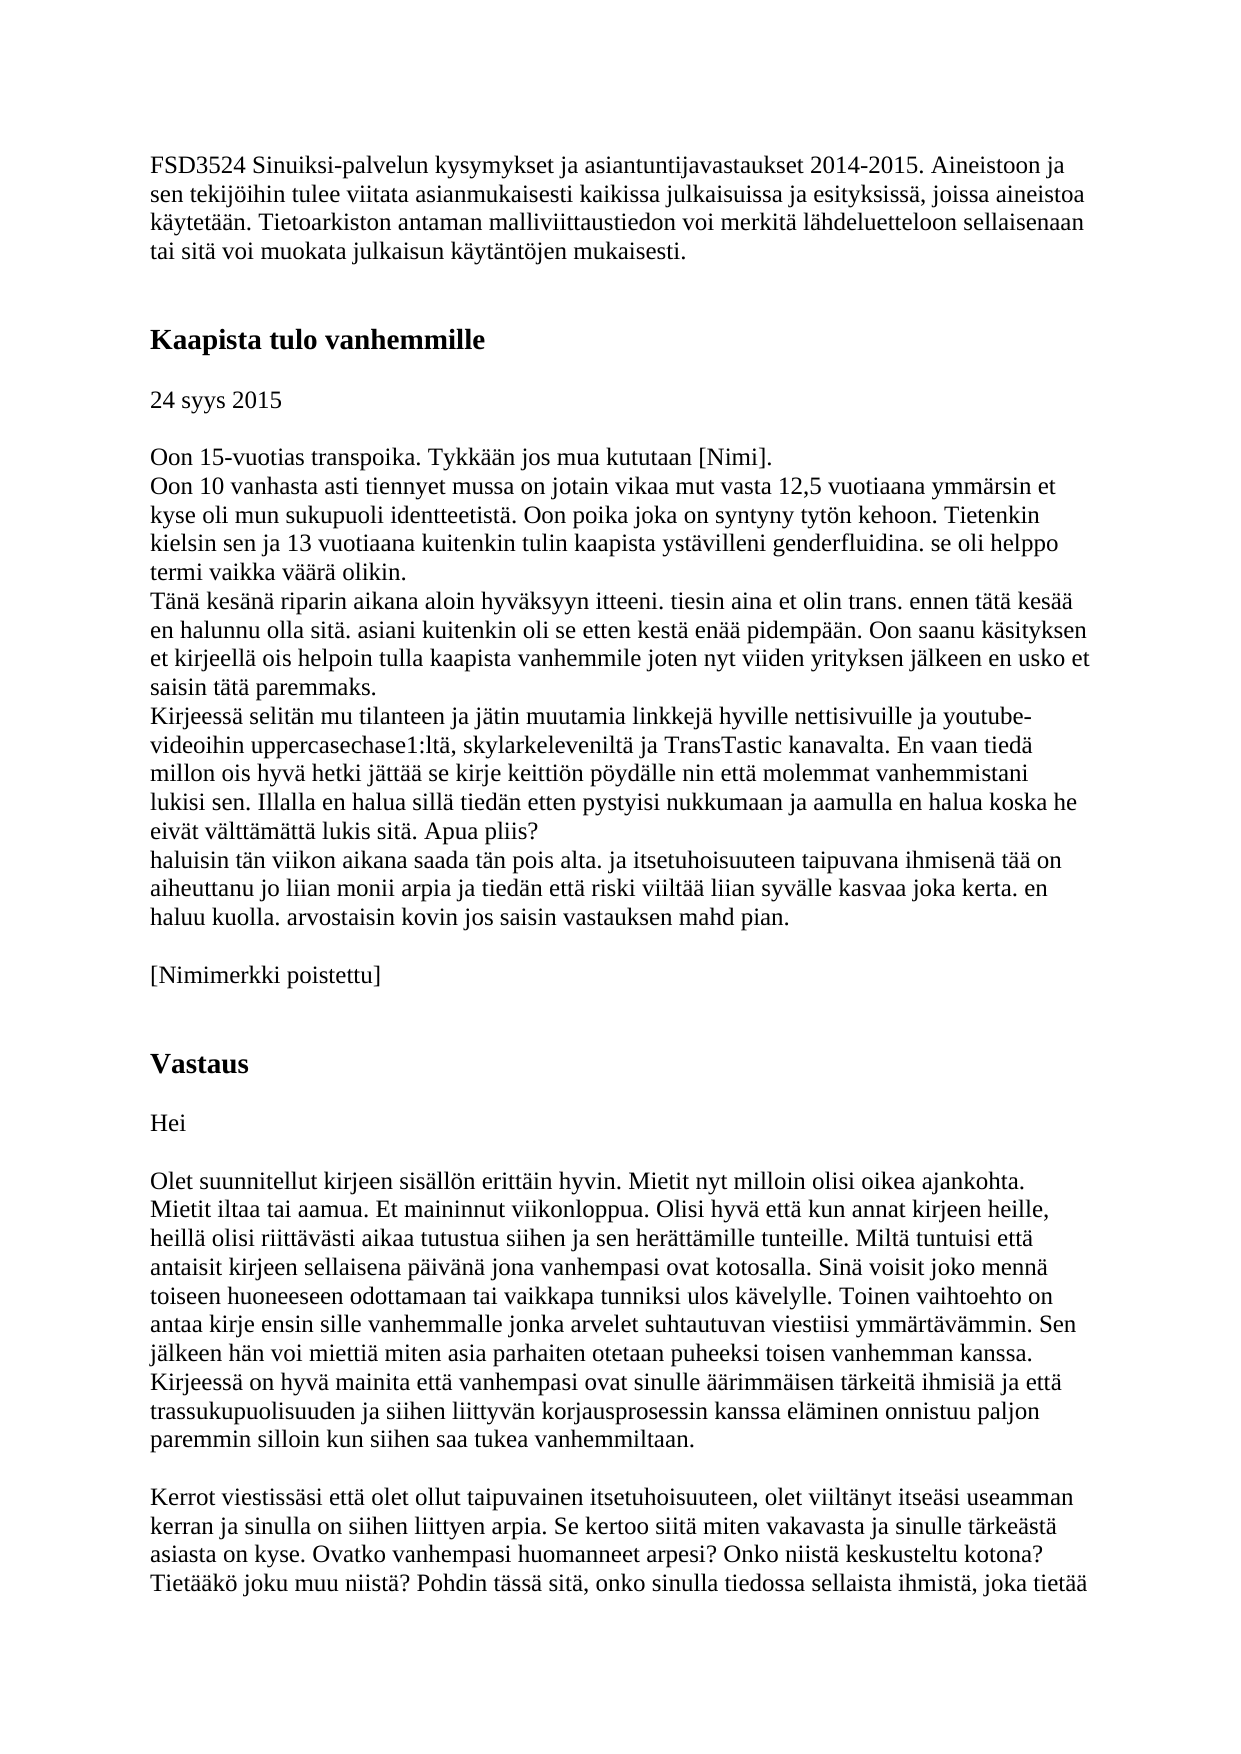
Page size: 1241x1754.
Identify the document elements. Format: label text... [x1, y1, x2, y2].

text Oon 15-vuotias transpoika. Tykkään jos mua kututaan [Nimi]. Oon 10 vanhasta asti tiennyet mussa on jotain vikaa mut vasta 12,5 vuotiaana ymmärsin et kyse oli mun sukupuoli identteetistä. Oon poika joka on syntyny tytön kehoon. Tietenkin kielsin sen ja 13 vuotiaana kuitenkin tulin kaapista ystävilleni genderfluidina. se oli helppo termi vaikka väärä olikin. Tänä kesänä riparin aikana aloin hyväksyyn itteeni. tiesin aina et olin trans. ennen tätä kesää en halunnu olla sitä. asiani kuitenkin oli se etten kestä enää pidempään. Oon saanu käsityksen et kirjeellä ois helpoin tulla kaapista vanhemmile joten nyt viiden yrityksen jälkeen en usko et saisin tätä paremmaks. Kirjeessä selitän mu tilanteen ja jätin muutamia linkkejä hyville nettisivuille ja youtube-videoihin uppercasechase1:ltä, skylarkeleveniltä ja TransTastic kanavalta. En vaan tiedä millon ois hyvä hetki jättää se kirje keittiön pöydälle nin että molemmat vanhemmistani lukisi sen. Illalla en halua sillä tiedän etten pystyisi nukkumaan ja aamulla en halua koska he eivät välttämättä lukis sitä. Apua pliis? haluisin tän viikon aikana saada tän pois alta. ja itsetuhoisuuteen taipuvana ihmisenä tää on aiheuttanu jo liian monii arpia ja tiedän että riski viiltää liian syvälle kasvaa joka kerta. en haluu kuolla. arvostaisin kovin jos saisin vastauksen mahd pian. [150, 442, 1090, 931]
text Hei Olet suunnitellut kirjeen sisällön erittäin hyvin. Mietit nyt milloin olisi oikea ajankohta. Mietit iltaa tai aamua. Et maininnut viikonloppua. Olisi hyvä että kun annat kirjeen heille, heillä olisi riittävästi aikaa tutustua siihen ja sen herättämille tunteille. Miltä tuntuisi että antaisit kirjeen sellaisena päivänä jona vanhempasi ovat kotosalla. Sinä voisit joko mennä toiseen huoneeseen odottamaan tai vaikkapa tunniksi ulos kävelylle. Toinen vaihtoehto on antaa kirje ensin sille vanhemmalle jonka arvelet suhtautuvan viestiisi ymmärtävämmin. Sen jälkeen hän voi miettiä miten asia parhaiten otetaan puheeksi toisen vanhemman kanssa. Kirjeessä on hyvä mainita että vanhempasi ovat sinulle äärimmäisen tärkeitä ihmisiä ja että trassukupuolisuuden ja siihen liittyvän korjausprosessin kanssa eläminen onnistuu paljon paremmin silloin kun siihen saa tukea vanhemmiltaan. Kerrot viestissäsi että olet ollut taipuvainen itsetuhoisuuteen, olet viiltänyt itseäsi useamman kerran ja sinulla on siihen liittyen arpia. Se kertoo siitä miten vakavasta ja sinulle tärkeästä asiasta on kyse. Ovatko vanhempasi huomanneet arpesi? Onko niistä keskusteltu kotona? Tietääkö joku muu niistä? Pohdin tässä sitä, onko sinulla tiedossa sellaista ihmistä, joka tietää [150, 1108, 1090, 1597]
text Kaapista tulo vanhemmille [150, 322, 1090, 356]
text FSD3524 Sinuiksi-palvelun kysymykset ja asiantuntijavastaukset 2014-2015. Aineistoon ja sen tekijöihin tulee viitata asianmukaisesti kaikissa julkaisuissa ja esityksissä, joissa aineistoa käytetään. Tietoarkiston antaman malliviittaustiedon voi merkitä lähdeluetteloon sellaisenaan tai sitä voi muokata julkaisun käytäntöjen mukaisesti. [150, 150, 1090, 265]
text 24 syys 2015 [150, 385, 1090, 413]
text [Nimimerkki poistettu] [150, 960, 1090, 988]
text Vastaus [150, 1046, 1090, 1079]
